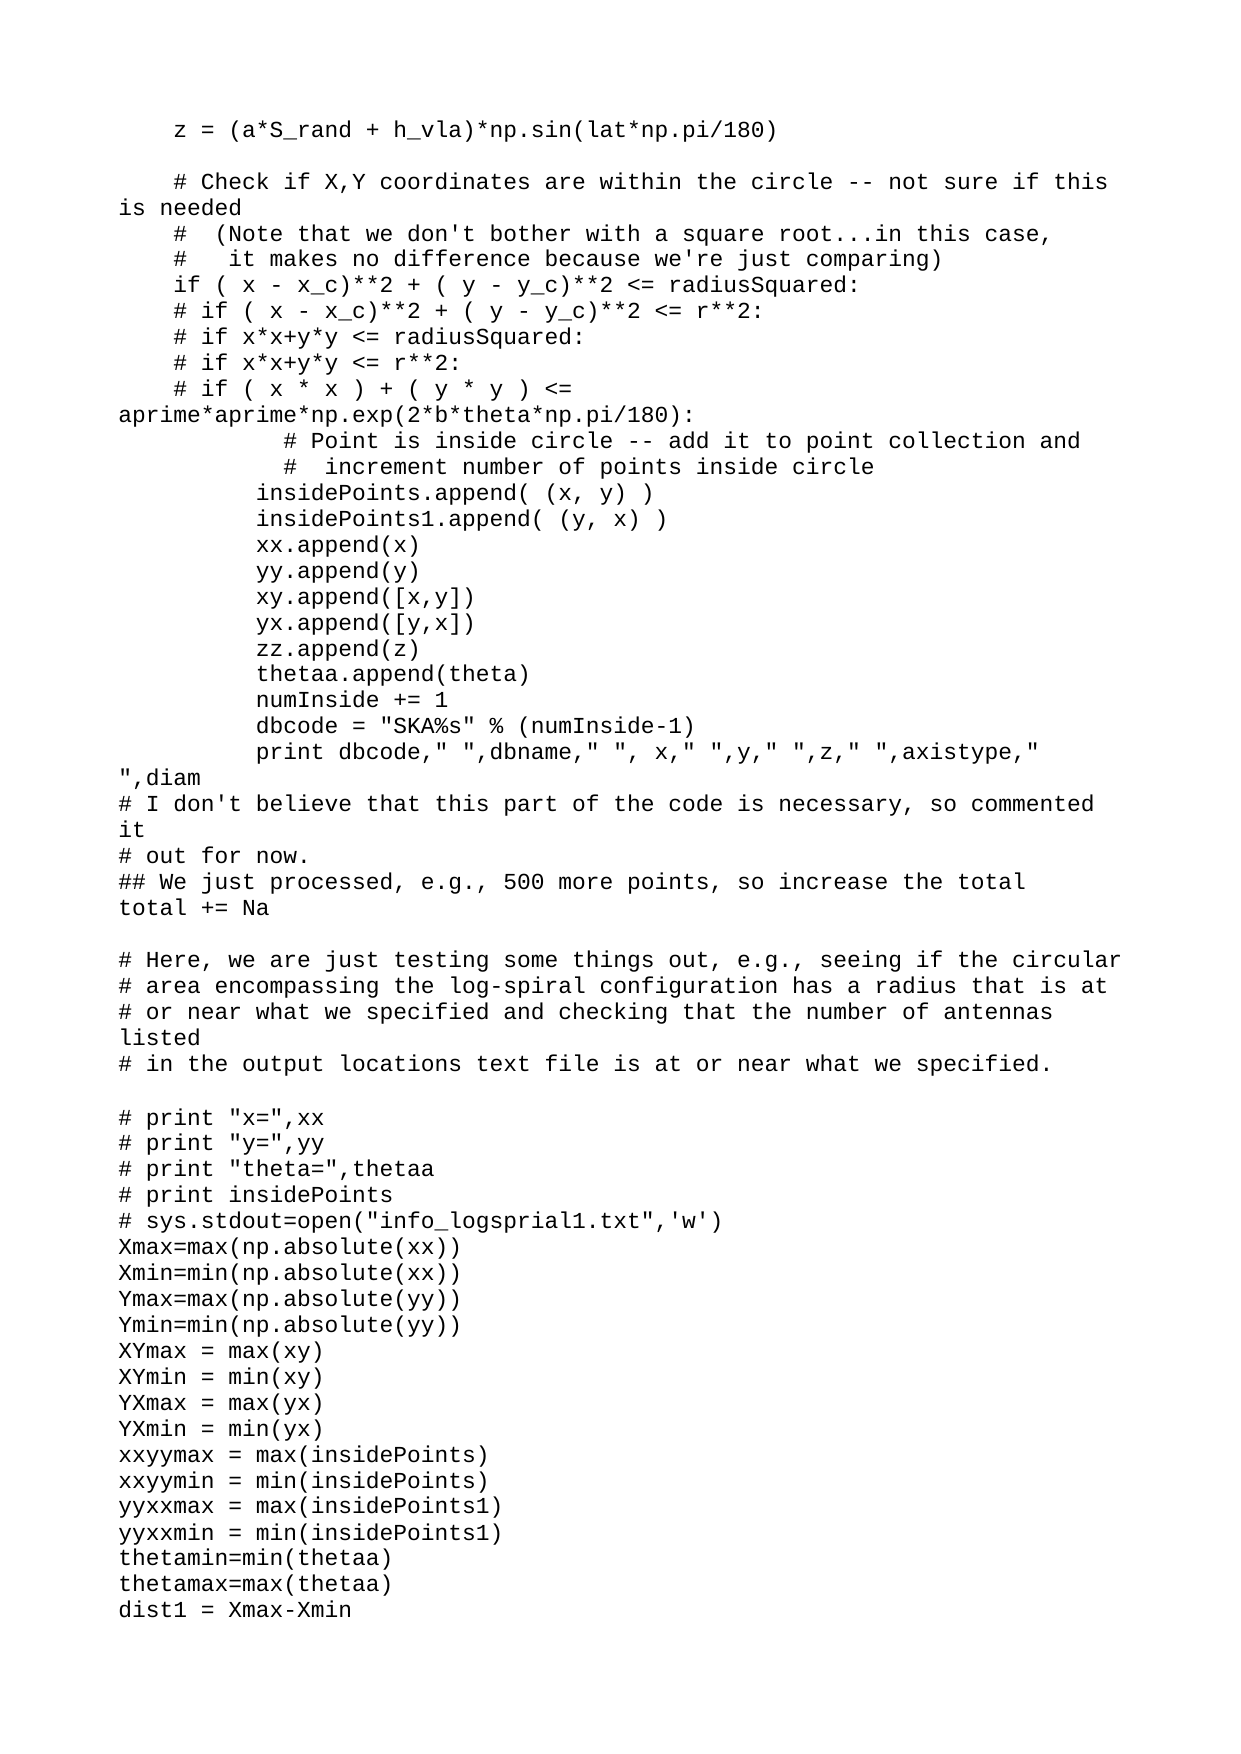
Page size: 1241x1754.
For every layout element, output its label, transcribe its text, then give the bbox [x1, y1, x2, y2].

text YXmin = min(yx) [118, 1417, 1122, 1443]
text insidePoints.append( (x, y) ) [118, 481, 1122, 507]
text # print "x=",xx [118, 1106, 1122, 1132]
text yy.append(y) [118, 559, 1122, 585]
text # or near what we specified and checking that the number of antennas listed [118, 1000, 1122, 1052]
text # if ( x * x ) + ( y * y ) <= aprime*aprime*np.exp(2*b*theta*np.pi/180): [118, 377, 1122, 429]
text # if ( x - x_c)**2 + ( y - y_c)**2 <= r**2: [118, 300, 1122, 326]
text numInside += 1 [118, 689, 1122, 715]
text yyxxmin = min(insidePoints1) [118, 1521, 1122, 1547]
text ## We just processed, e.g., 500 more points, so increase the total [118, 870, 1122, 896]
text print dbcode," ",dbname," ", x," ",y," ",z," ",axistype," ",diam [118, 741, 1122, 792]
text # area encompassing the log-spiral configuration has a radius that is at [118, 974, 1122, 1000]
text xxyymax = max(insidePoints) [118, 1443, 1122, 1469]
text # in the output locations text file is at or near what we specified. [118, 1052, 1122, 1078]
text XYmin = min(xy) [118, 1365, 1122, 1391]
text Xmin=min(np.absolute(xx)) [118, 1261, 1122, 1287]
text # out for now. [118, 844, 1122, 870]
text thetamin=min(thetaa) [118, 1547, 1122, 1573]
text xx.append(x) [118, 533, 1122, 559]
text # sys.stdout=open("info_logsprial1.txt",'w') [118, 1209, 1122, 1236]
text # print insidePoints [118, 1184, 1122, 1209]
text if ( x - x_c)**2 + ( y - y_c)**2 <= radiusSquared: [118, 274, 1122, 300]
text # Check if X,Y coordinates are within the circle -- not sure if this is needed [118, 170, 1122, 222]
text # (Note that we don't bother with a square root...in this case, [118, 222, 1122, 248]
text # if x*x+y*y <= r**2: [118, 352, 1122, 377]
text YXmax = max(yx) [118, 1391, 1122, 1417]
text # I don't believe that this part of the code is necessary, so commented it [118, 792, 1122, 844]
text yyxxmax = max(insidePoints1) [118, 1495, 1122, 1521]
text total += Na [118, 896, 1122, 922]
text xxyymin = min(insidePoints) [118, 1469, 1122, 1495]
text XYmax = max(xy) [118, 1339, 1122, 1365]
text insidePoints1.append( (y, x) ) [118, 507, 1122, 533]
text thetamax=max(thetaa) [118, 1573, 1122, 1599]
text z = (a*S_rand + h_vla)*np.sin(lat*np.pi/180) [118, 118, 1122, 144]
text zz.append(z) [118, 637, 1122, 663]
text # increment number of points inside circle [118, 455, 1122, 481]
text # Point is inside circle -- add it to point collection and [118, 429, 1122, 455]
text Ymin=min(np.absolute(yy)) [118, 1313, 1122, 1339]
text # it makes no difference because we're just comparing) [118, 248, 1122, 274]
text Ymax=max(np.absolute(yy)) [118, 1287, 1122, 1313]
text dbcode = "SKA%s" % (numInside-1) [118, 715, 1122, 741]
text thetaa.append(theta) [118, 663, 1122, 689]
text Xmax=max(np.absolute(xx)) [118, 1236, 1122, 1261]
text # print "y=",yy [118, 1132, 1122, 1158]
text # if x*x+y*y <= radiusSquared: [118, 326, 1122, 352]
text dist1 = Xmax-Xmin [118, 1599, 1122, 1624]
text yx.append([y,x]) [118, 611, 1122, 637]
text # print "theta=",thetaa [118, 1158, 1122, 1184]
text # Here, we are just testing some things out, e.g., seeing if the circular [118, 948, 1122, 974]
text xy.append([x,y]) [118, 585, 1122, 611]
